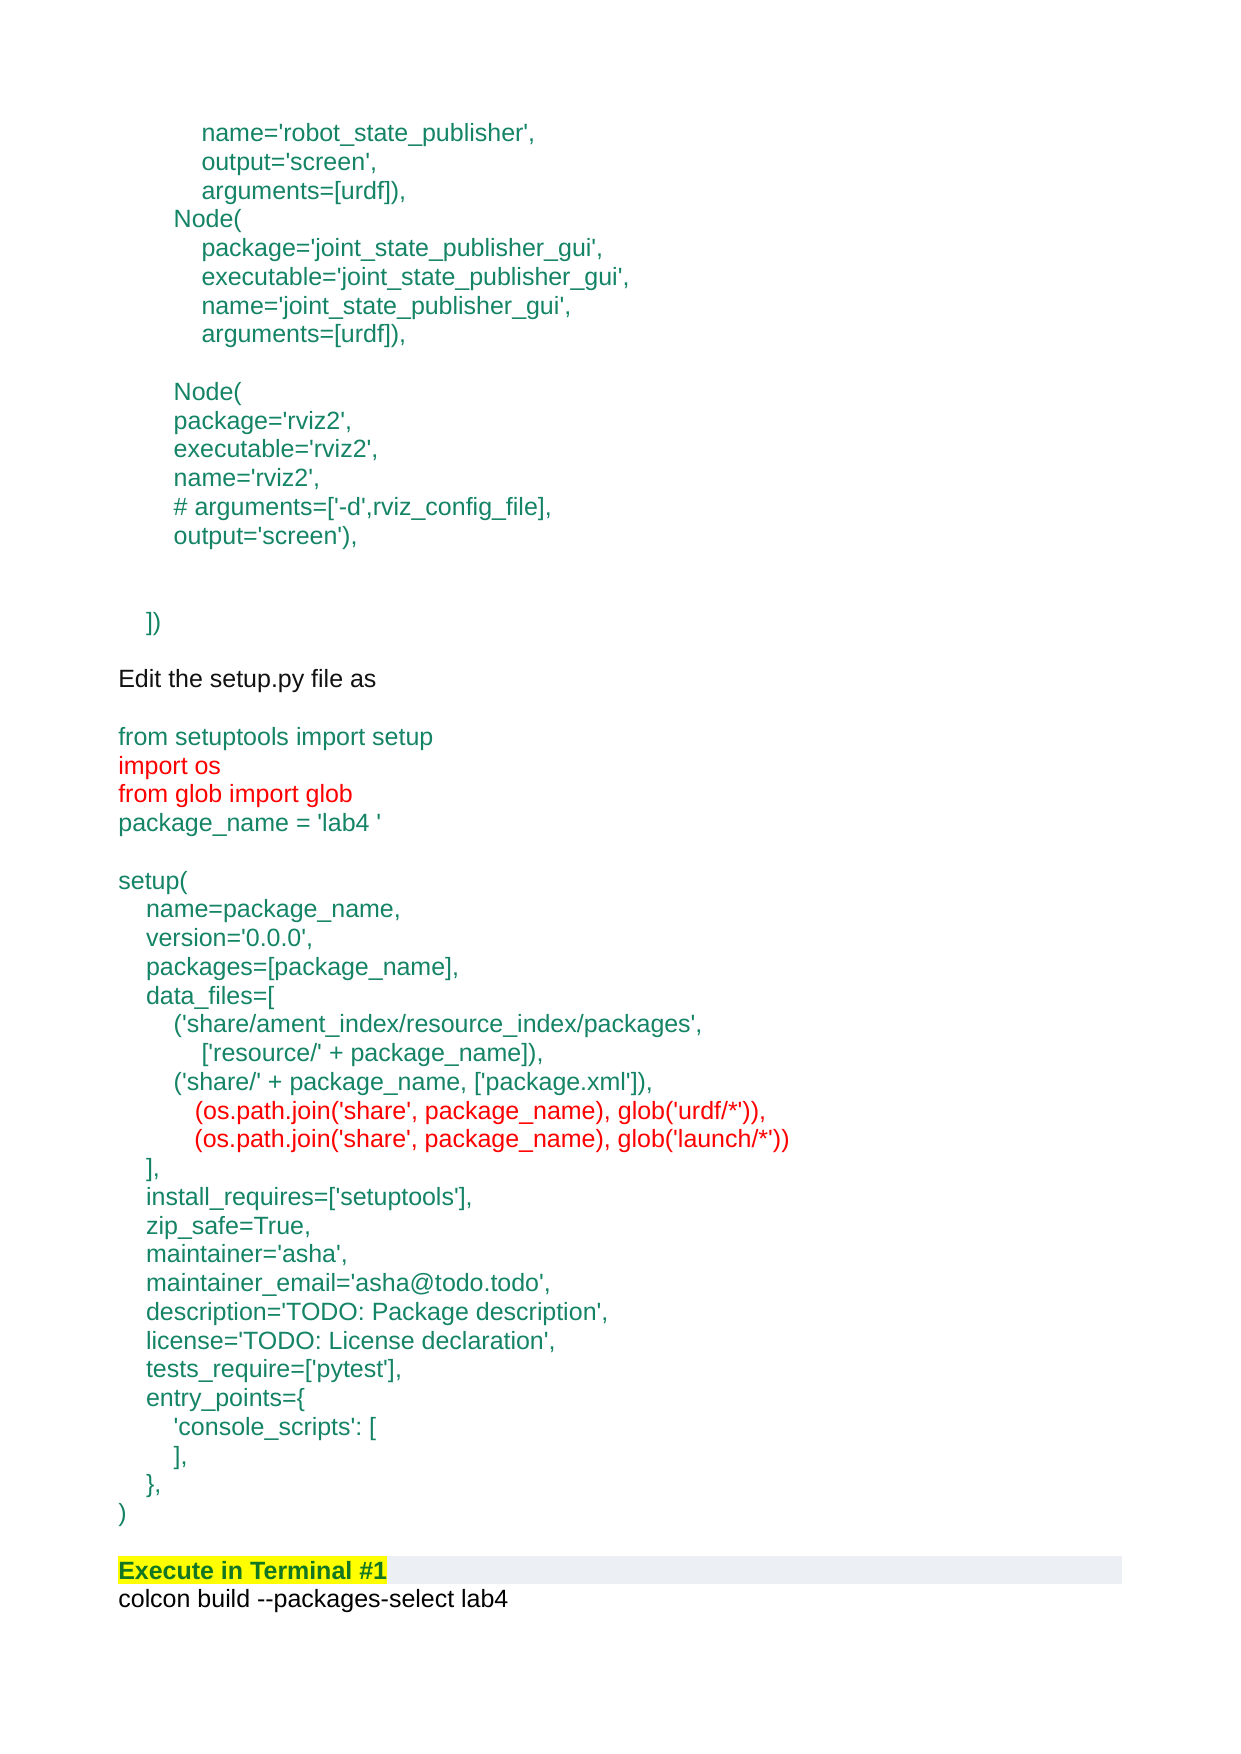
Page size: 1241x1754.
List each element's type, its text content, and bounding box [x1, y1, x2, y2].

text entry_points={ [118, 1383, 1122, 1412]
text arguments=[urdf]), [118, 176, 1122, 204]
text ('share/ament_index/resource_index/packages', [118, 1009, 1122, 1038]
text data_files=[ [118, 981, 1122, 1009]
text arguments=[urdf]), [118, 319, 1122, 348]
text setup( [118, 866, 1122, 894]
text Execute in Terminal #1 [118, 1556, 1122, 1584]
text executable='joint_state_publisher_gui', [118, 262, 1122, 291]
text ) [118, 1498, 1122, 1527]
text zip_safe=True, [118, 1211, 1122, 1239]
text package='joint_state_publisher_gui', [118, 233, 1122, 262]
text ('share/' + package_name, ['package.xml']), [118, 1067, 1122, 1096]
text Node( [118, 204, 1122, 233]
text colcon build --packages-select lab4 [118, 1584, 1122, 1613]
text name='rviz2', [118, 463, 1122, 492]
text packages=[package_name], [118, 952, 1122, 981]
text Edit the setup.py file as [118, 664, 1122, 693]
text name=package_name, [118, 894, 1122, 923]
text Node( [118, 377, 1122, 406]
text executable='rviz2', [118, 434, 1122, 463]
text (os.path.join('share', package_name), glob('launch/*')) [118, 1124, 1122, 1153]
text 'console_scripts': [ [118, 1412, 1122, 1441]
text output='screen'), [118, 521, 1122, 549]
text package_name = 'lab4 ' [118, 808, 1122, 837]
text ], [118, 1153, 1122, 1182]
text maintainer='asha', [118, 1239, 1122, 1268]
text tests_require=['pytest'], [118, 1354, 1122, 1383]
text (os.path.join('share', package_name), glob('urdf/*')), [118, 1096, 1122, 1124]
text ]) [118, 607, 1122, 636]
text version='0.0.0', [118, 923, 1122, 952]
text name='robot_state_publisher', [118, 118, 1122, 147]
text }, [118, 1469, 1122, 1498]
text name='joint_state_publisher_gui', [118, 291, 1122, 319]
text install_requires=['setuptools'], [118, 1182, 1122, 1211]
text ], [118, 1441, 1122, 1469]
text from glob import glob [118, 779, 1122, 808]
text license='TODO: License declaration', [118, 1326, 1122, 1354]
text import os [118, 751, 1122, 779]
text ['resource/' + package_name]), [118, 1038, 1122, 1067]
text output='screen', [118, 147, 1122, 176]
text package='rviz2', [118, 406, 1122, 434]
text description='TODO: Package description', [118, 1297, 1122, 1326]
text # arguments=['-d',rviz_config_file], [118, 492, 1122, 521]
text maintainer_email='asha@todo.todo', [118, 1268, 1122, 1297]
text from setuptools import setup [118, 722, 1122, 751]
